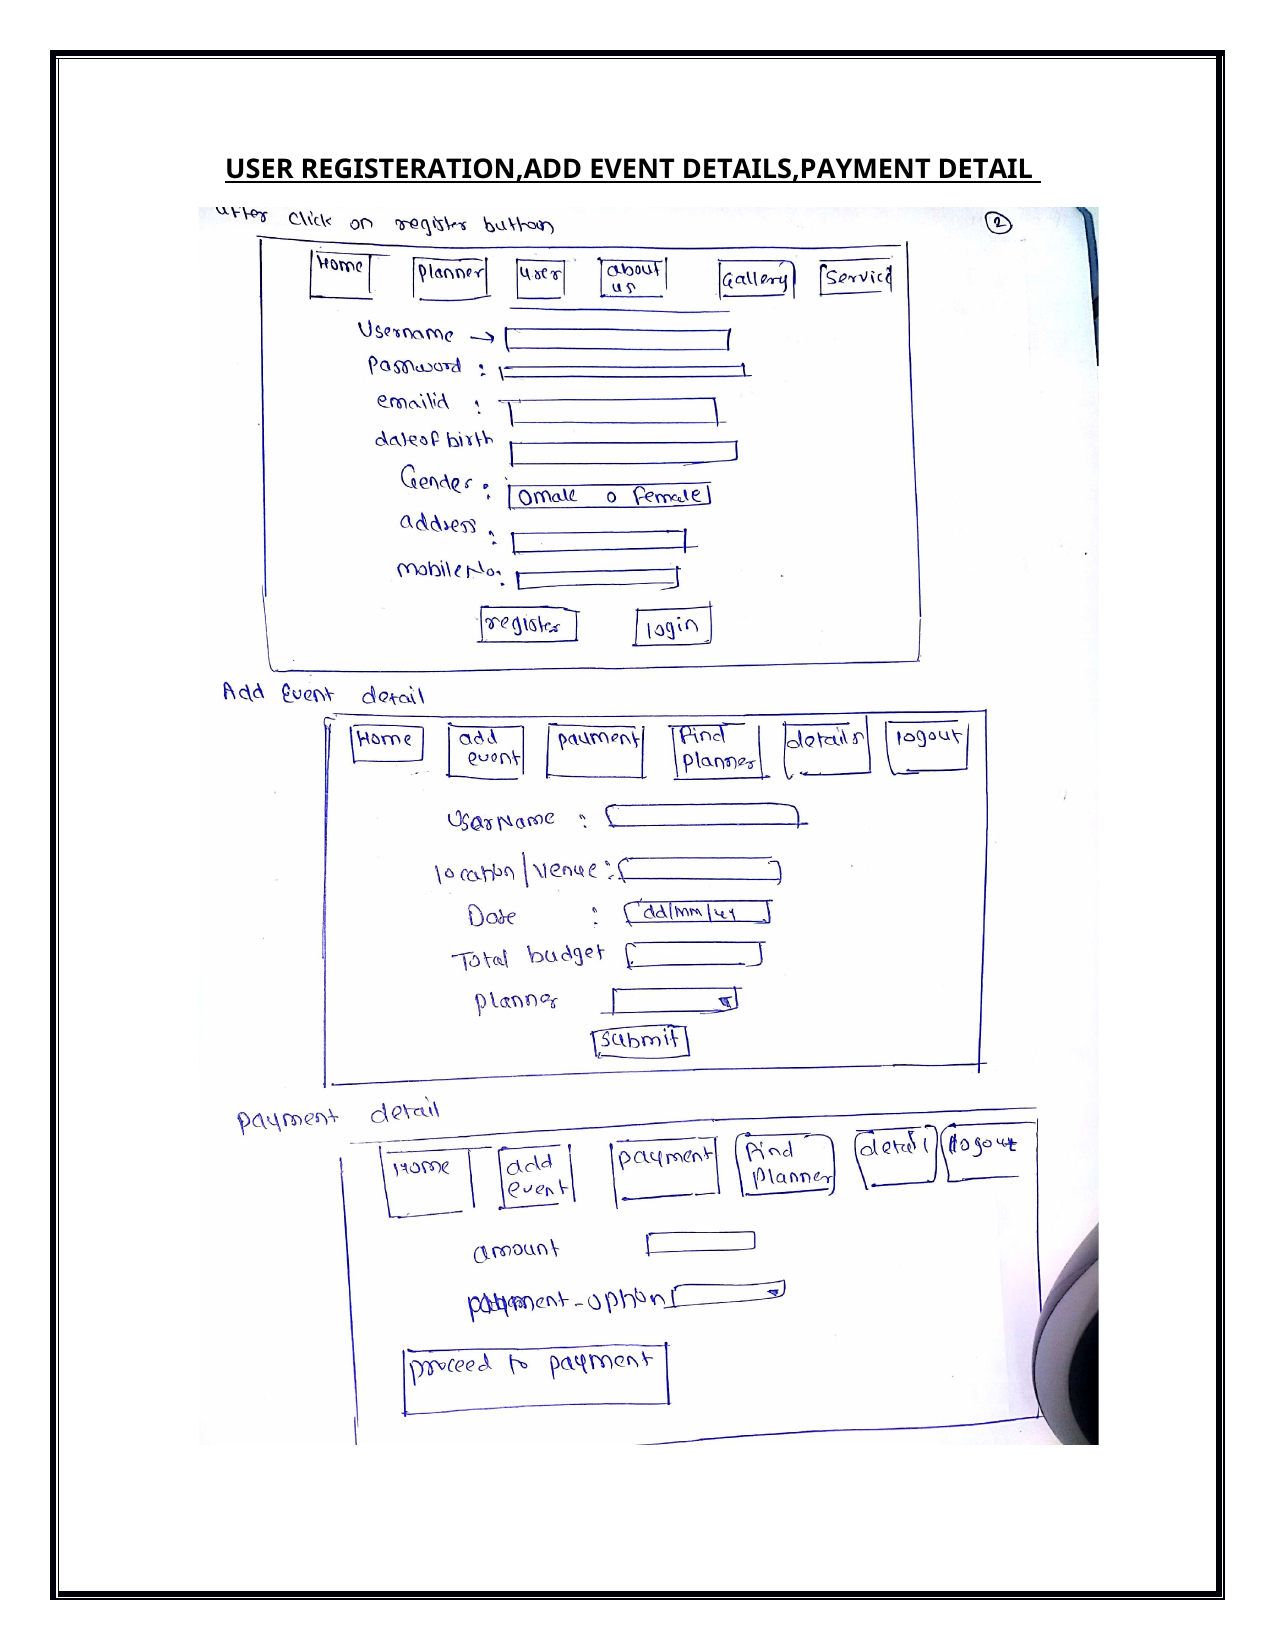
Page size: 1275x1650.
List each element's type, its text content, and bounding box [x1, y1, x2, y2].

picture [198, 207, 1099, 1445]
text USER REGISTERATION,ADD EVENT DETAILS,PAYMENT DETAIL [225, 150, 1125, 187]
